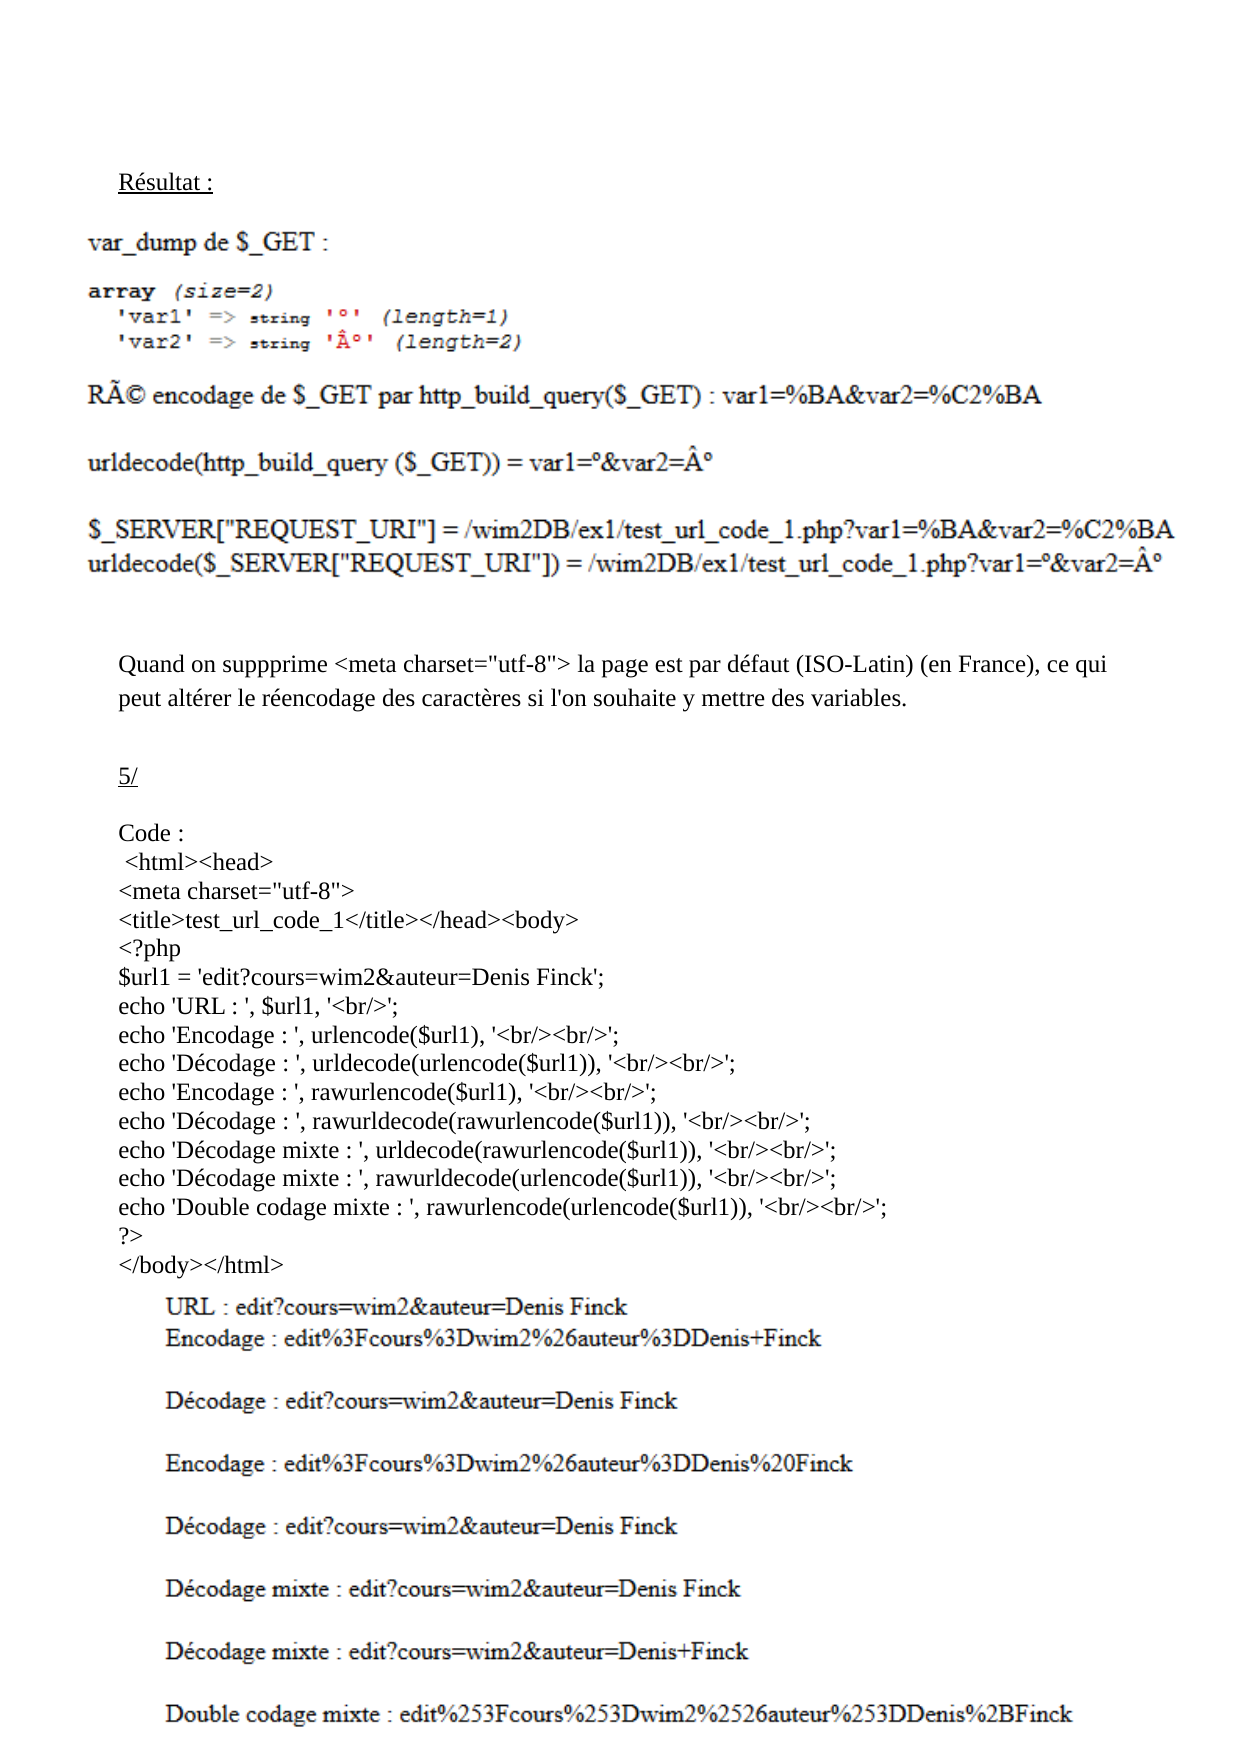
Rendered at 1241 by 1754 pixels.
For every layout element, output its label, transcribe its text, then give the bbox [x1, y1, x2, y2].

text echo 'Décodage mixte : ', urldecode(rawurlencode($url1)), '<br/><br/>'; [118, 1135, 1122, 1163]
text echo 'URL : ', $url1, '<br/>'; [118, 991, 1122, 1020]
text echo 'Décodage mixte : ', rawurldecode(urlencode($url1)), '<br/><br/>'; [118, 1163, 1122, 1192]
text echo 'Encodage : ', rawurlencode($url1), '<br/><br/>'; [118, 1077, 1122, 1106]
text Code : [118, 818, 1122, 847]
text echo 'Double codage mixte : ', rawurlencode(urlencode($url1)), '<br/><br/>'; [118, 1192, 1122, 1221]
text <?php [118, 933, 1122, 962]
picture [163, 1290, 1078, 1730]
text $url1 = 'edit?cours=wim2&auteur=Denis Finck'; [118, 962, 1122, 991]
picture [85, 229, 1183, 594]
text Résultat : [118, 167, 1122, 196]
text <title>test_url_code_1</title></head><body> [118, 905, 1122, 933]
text echo 'Décodage : ', rawurldecode(rawurlencode($url1)), '<br/><br/>'; [118, 1106, 1122, 1135]
text 5/ [118, 761, 1122, 790]
text echo 'Décodage : ', urldecode(urlencode($url1)), '<br/><br/>'; [118, 1048, 1122, 1077]
text <meta charset="utf-8"> [118, 876, 1122, 905]
text echo 'Encodage : ', urlencode($url1), '<br/><br/>'; [118, 1020, 1122, 1048]
text </body></html> [118, 1250, 1122, 1278]
text Quand on suppprime <meta charset="utf-8"> la page est par défaut (ISO-Latin) (en France), ce qui peut altérer le réencodage des caractères si l'on souhaite y mettre des variables. [118, 649, 1122, 712]
text <html><head> [118, 847, 1122, 876]
text ?> [118, 1221, 1122, 1250]
